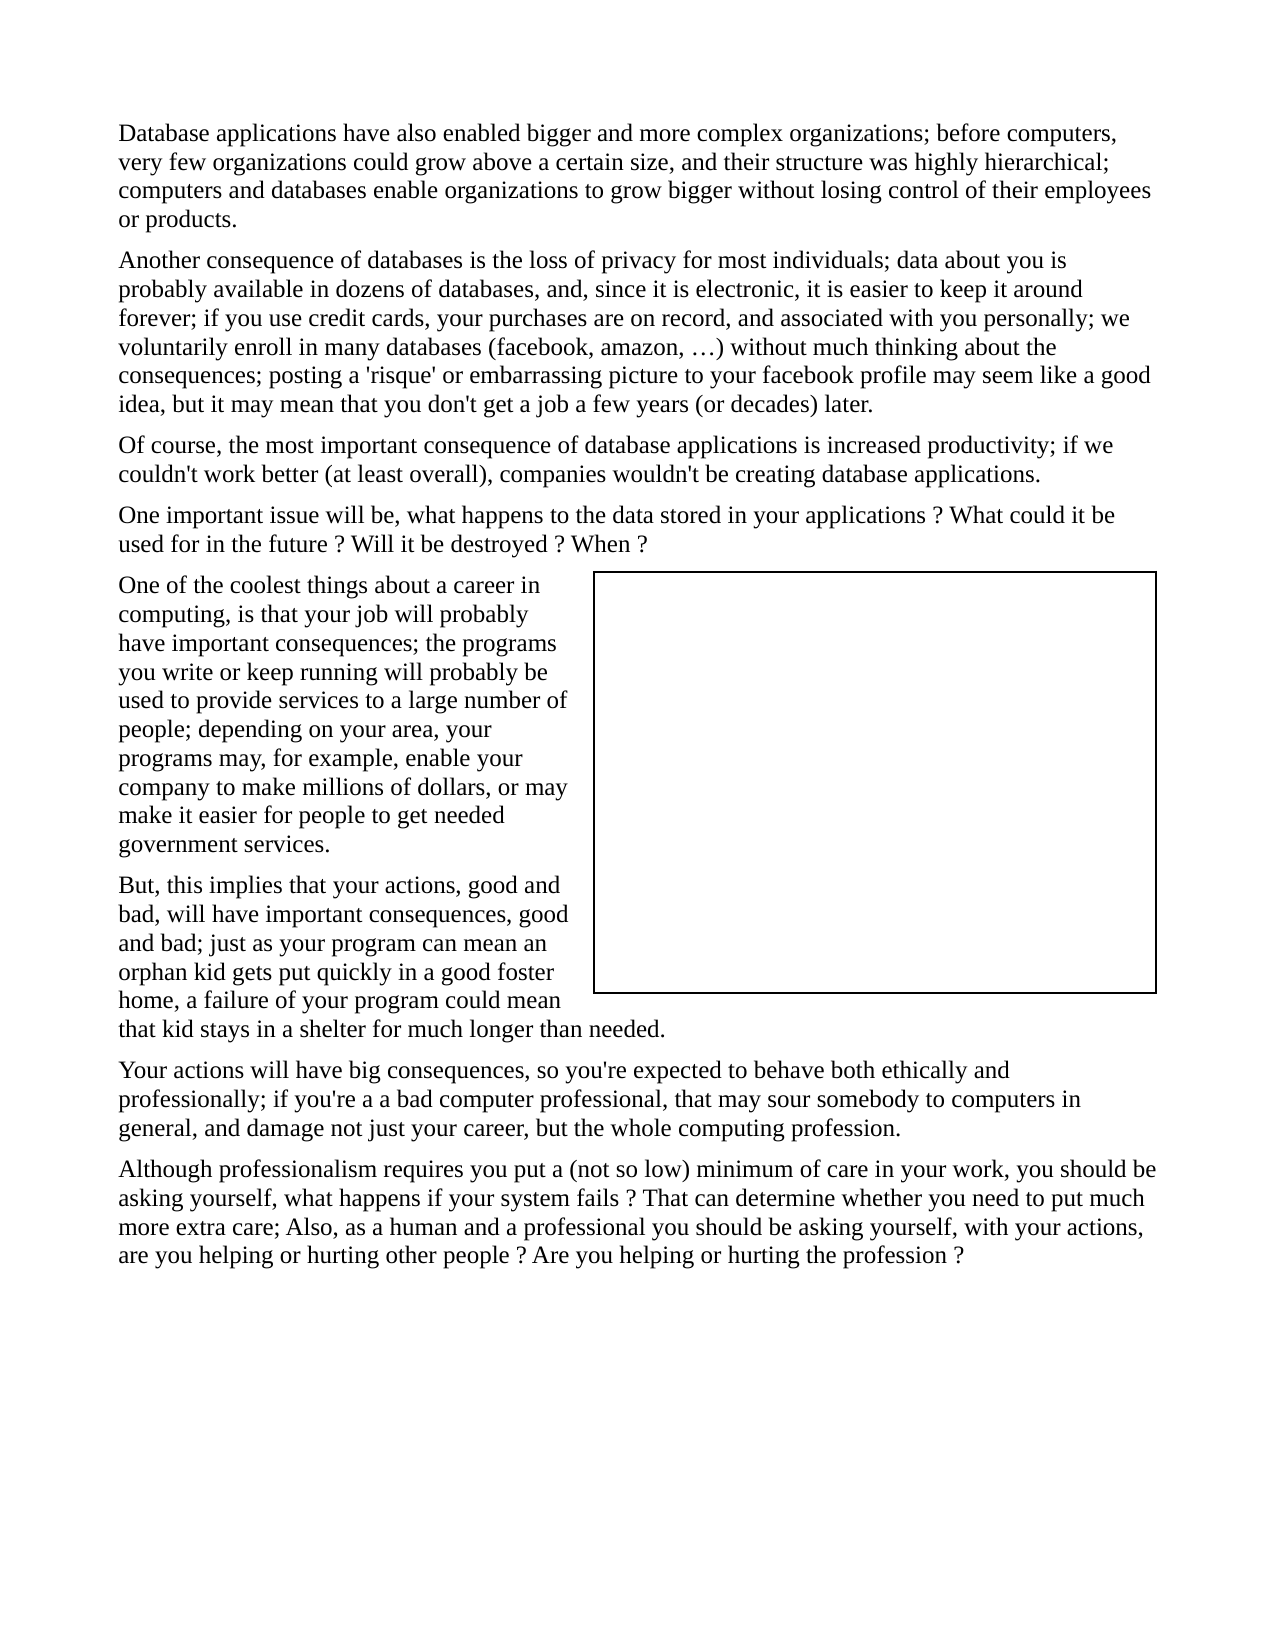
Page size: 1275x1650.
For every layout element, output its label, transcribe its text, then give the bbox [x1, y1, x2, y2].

text One important issue will be, what happens to the data stored in your applications ? What could it be used for in the future ? Will it be destroyed ? When ? [118, 501, 1157, 558]
text Database applications have also enabled bigger and more complex organizations; before computers, very few organizations could grow above a certain size, and their structure was highly hierarchical; computers and databases enable organizations to grow bigger without losing control of their employees or products. [118, 118, 1157, 233]
text Although professionalism requires you put a (not so low) minimum of care in your work, you should be asking yourself, what happens if your system fails ? That can determine whether you need to put much more extra care; Also, as a human and a professional you should be asking yourself, with your actions, are you helping or hurting other people ? Are you helping or hurting the profession ? [118, 1154, 1157, 1269]
text One of the coolest things about a career in computing, is that your job will probably have important consequences; the programs you write or keep running will probably be used to provide services to a large number of people; depending on your area, your programs may, for example, enable your company to make millions of dollars, or may make it easier for people to get needed government services. [118, 571, 593, 858]
text Of course, the most important consequence of database applications is increased productivity; if we couldn't work better (at least overall), companies wouldn't be creating database applications. [118, 431, 1157, 488]
text Your actions will have big consequences, so you're expected to behave both ethically and professionally; if you're a a bad computer professional, that may sour somebody to computers in general, and damage not just your career, but the whole computing profession. [118, 1056, 1157, 1142]
text But, this implies that your actions, good and bad, will have important consequences, good and bad; just as your program can mean an orphan kid gets put quickly in a good foster home, a failure of your program could mean that kid stays in a shelter for much longer than needed. [118, 871, 1157, 1043]
text Another consequence of databases is the loss of privacy for most individuals; data about you is probably available in dozens of databases, and, since it is electronic, it is easier to keep it around forever; if you use credit cards, your purchases are on record, and associated with you personally; we voluntarily enroll in many databases (facebook, amazon, …) without much thinking about the consequences; posting a 'risque' or embarrassing picture to your facebook profile may seem like a good idea, but it may mean that you don't get a job a few years (or decades) later. [118, 246, 1157, 418]
text [595, 573, 1155, 992]
